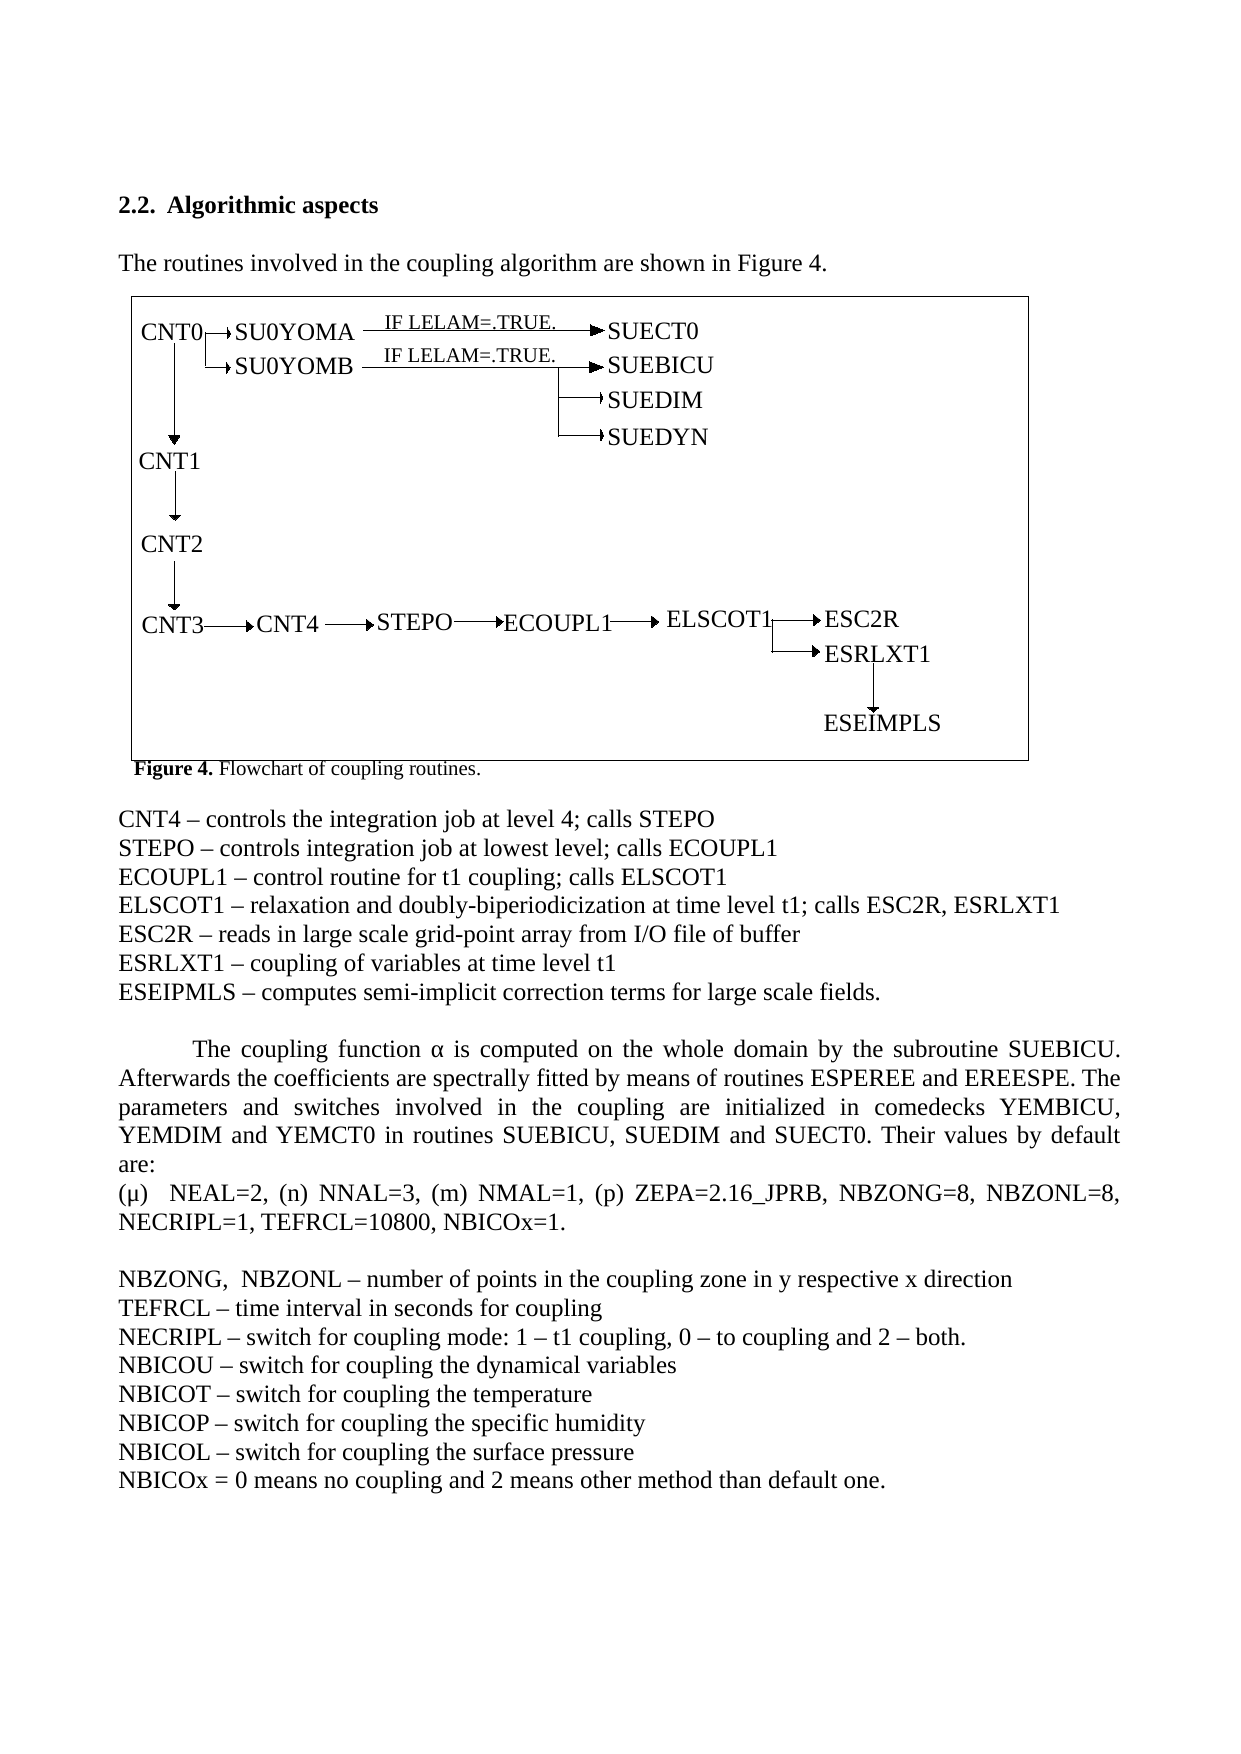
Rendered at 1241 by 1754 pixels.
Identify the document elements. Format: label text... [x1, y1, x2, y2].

text ESEIPMLS – computes semi-implicit correction terms for large scale fields. [118, 977, 1122, 1005]
text NBICOL – switch for coupling the surface pressure [118, 1437, 1122, 1465]
text The coupling function α is computed on the whole domain by the subroutine SUEBICU. Afterwards the coefficients are spectrally fitted by means of routines ESPEREE and EREESPE. The parameters and switches involved in the coupling are initialized in comedecks YEMBICU, YEMDIM and YEMCT0 in routines SUEBICU, SUEDIM and SUECT0. Their values by default are: [118, 1034, 1122, 1178]
text ECOUPL1 – control routine for t1 coupling; calls ELSCOT1 [118, 862, 1122, 890]
text NBICOx = 0 means no coupling and 2 means other method than default one. [118, 1465, 1122, 1494]
text NBZONG, NBZONL – number of points in the coupling zone in y respective x direction [118, 1264, 1122, 1293]
text NECRIPL – switch for coupling mode: 1 – t1 coupling, 0 – to coupling and 2 – both. [118, 1322, 1122, 1350]
text TEFRCL – time interval in seconds for coupling [118, 1293, 1122, 1322]
text ESRLXT1 – coupling of variables at time level t1 [118, 948, 1122, 977]
text NBICOU – switch for coupling the dynamical variables [118, 1350, 1122, 1379]
text The routines involved in the coupling algorithm are shown in Figure 4. [118, 248, 1122, 277]
text STEPO – controls integration job at lowest level; calls ECOUPL1 [118, 833, 1122, 862]
text ELSCOT1 – relaxation and doubly-biperiodicization at time level t1; calls ESC2R, ESRLXT1 [118, 890, 1122, 919]
text CNT4 – controls the integration job at level 4; calls STEPO [118, 804, 1122, 833]
text NBICOP – switch for coupling the specific humidity [118, 1408, 1122, 1437]
text 2.2. Algorithmic aspects [118, 190, 1122, 219]
text ESC2R – reads in large scale grid-point array from I/O file of buffer [118, 919, 1122, 948]
text Figure 4. Flowchart of coupling routines. [118, 756, 1122, 780]
text (μ) NEAL=2, (n) NNAL=3, (m) NMAL=1, (p) ZEPA=2.16_JPRB, NBZONG=8, NBZONL=8, NECRIPL=1, TEFRCL=10800, NBICOx=1. [118, 1178, 1122, 1235]
text NBICOT – switch for coupling the temperature [118, 1379, 1122, 1408]
